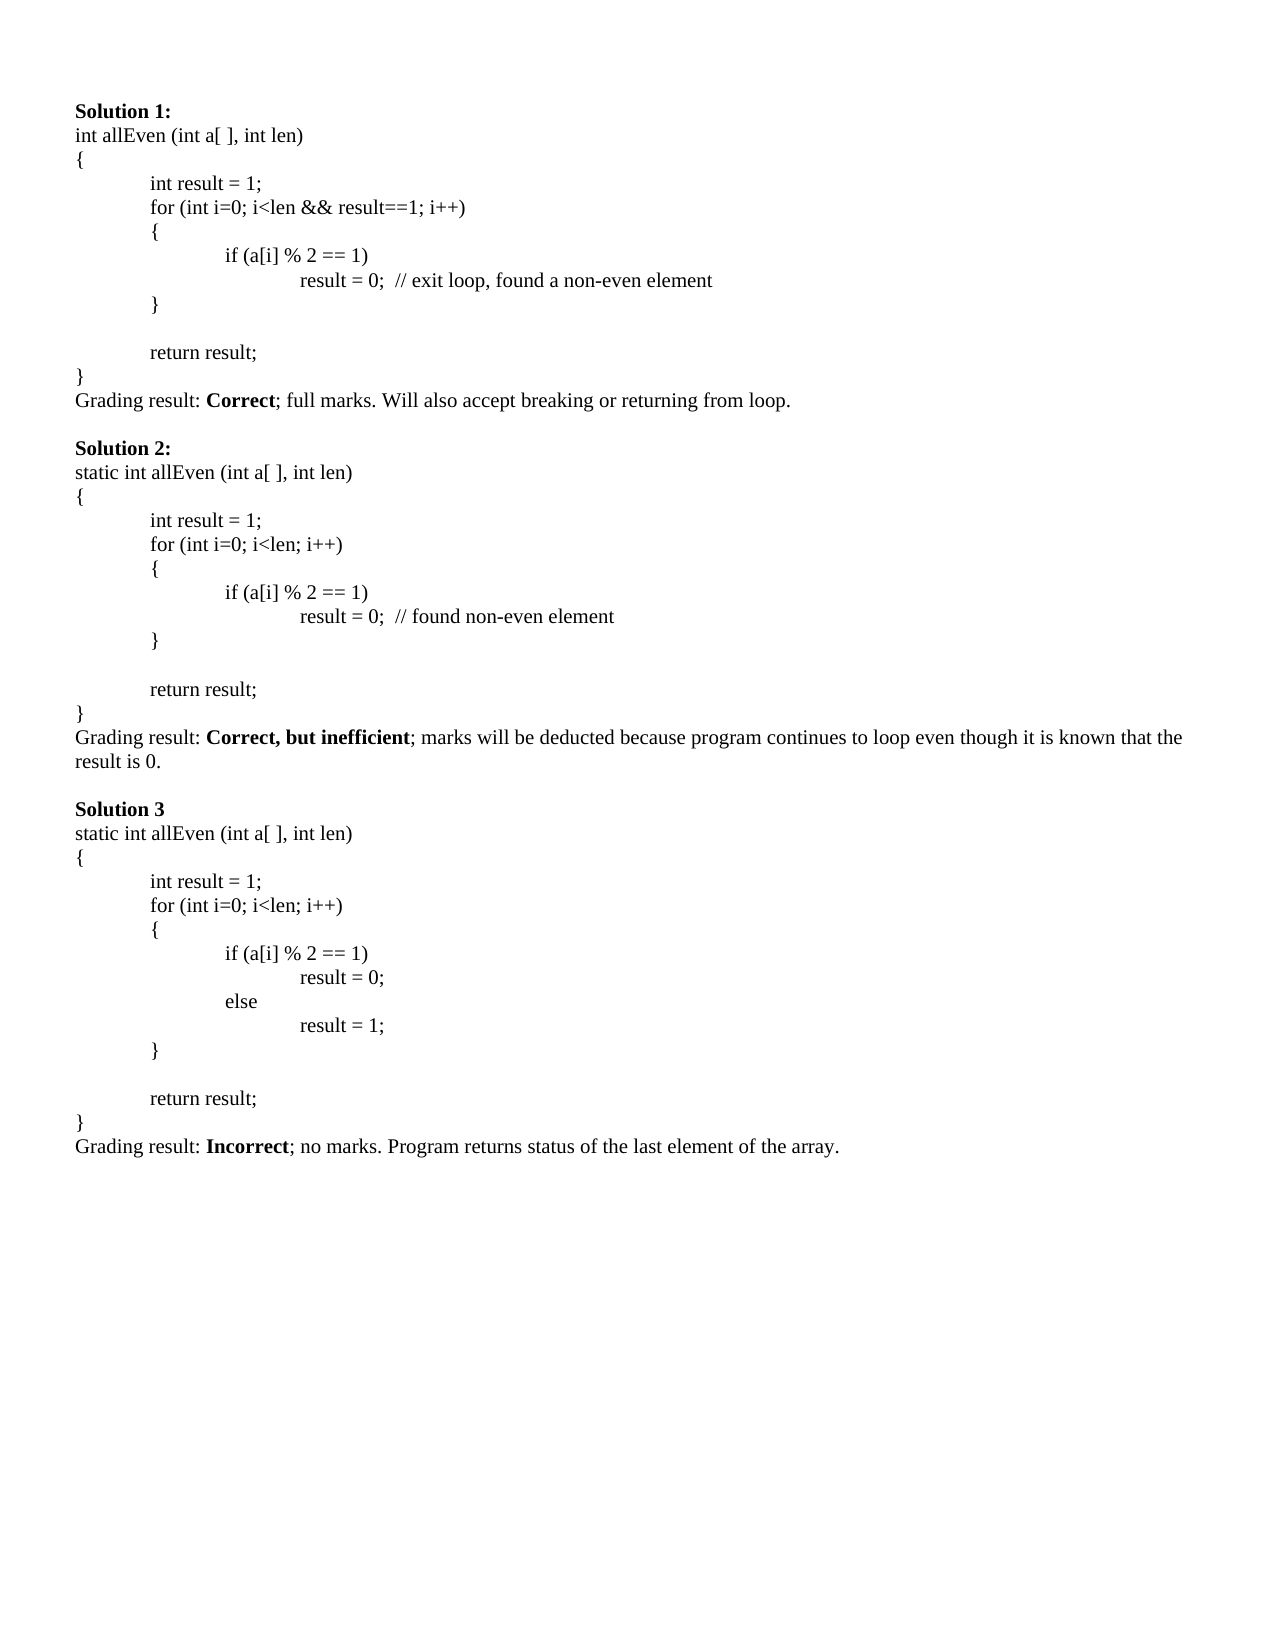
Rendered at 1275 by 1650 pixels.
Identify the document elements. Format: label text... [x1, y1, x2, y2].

text Grading result: Correct; full marks. Will also accept breaking or returning from loop. [75, 388, 1200, 412]
text if (a[i] % 2 == 1) [75, 243, 1200, 267]
text static int allEven (int a[ ], int len) [75, 821, 1200, 845]
text { [75, 556, 1200, 580]
text } [75, 364, 1200, 388]
text { [75, 484, 1200, 508]
text int result = 1; [75, 869, 1200, 893]
text int result = 1; [75, 508, 1200, 532]
text if (a[i] % 2 == 1) [75, 580, 1200, 604]
text static int allEven (int a[ ], int len) [75, 460, 1200, 484]
text for (int i=0; i<len && result==1; i++) [75, 195, 1200, 219]
text { [75, 845, 1200, 869]
text else [75, 989, 1200, 1013]
text { [75, 219, 1200, 243]
text } [75, 292, 1200, 316]
text } [75, 701, 1200, 725]
text Grading result: Incorrect; no marks. Program returns status of the last element of the array. [75, 1134, 1200, 1158]
text result = 1; [75, 1013, 1200, 1037]
text result = 0; [75, 965, 1200, 989]
text Solution 2: [75, 436, 1200, 460]
text } [75, 1110, 1200, 1134]
text for (int i=0; i<len; i++) [75, 893, 1200, 917]
text int result = 1; [75, 171, 1200, 195]
text return result; [75, 1086, 1200, 1110]
text { [75, 147, 1200, 171]
text Grading result: Correct, but inefficient; marks will be deducted because program continues to loop even though it is known that the result is 0. [75, 725, 1200, 773]
text } [75, 628, 1200, 652]
text int allEven (int a[ ], int len) [75, 123, 1200, 147]
text Solution 1: [75, 99, 1200, 123]
text { [75, 917, 1200, 941]
text Solution 3 [75, 797, 1200, 821]
text return result; [75, 340, 1200, 364]
text for (int i=0; i<len; i++) [75, 532, 1200, 556]
text } [75, 1037, 1200, 1062]
text result = 0; // exit loop, found a non-even element [75, 267, 1200, 292]
text result = 0; // found non-even element [75, 604, 1200, 628]
text if (a[i] % 2 == 1) [75, 941, 1200, 965]
text return result; [75, 677, 1200, 701]
